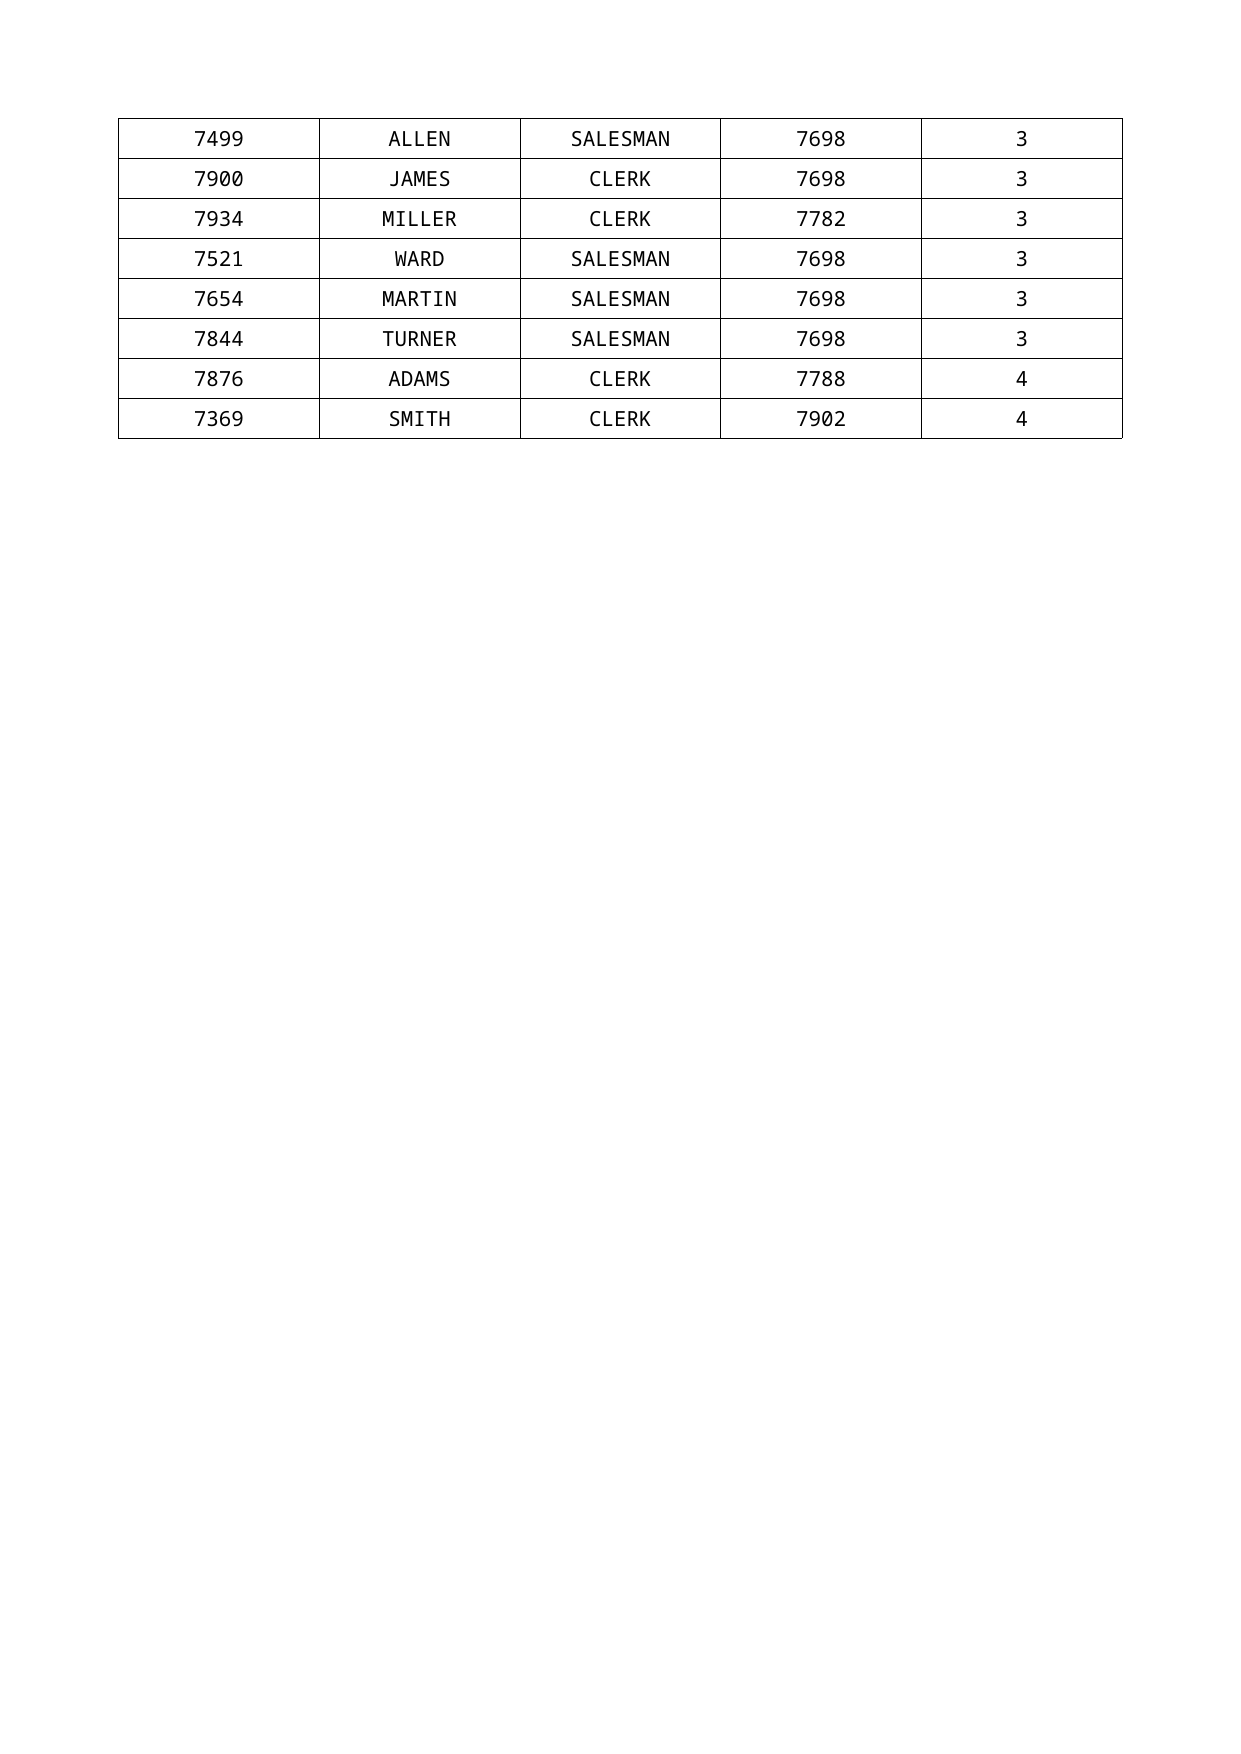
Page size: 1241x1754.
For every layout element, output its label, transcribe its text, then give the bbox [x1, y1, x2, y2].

table_cell 3 [922, 159, 1122, 198]
table_cell 7782 [721, 199, 921, 238]
table_cell JAMES [320, 159, 520, 198]
table_cell 7902 [721, 399, 921, 438]
table_cell 7499 [119, 119, 319, 158]
table_cell SALESMAN [521, 239, 720, 278]
table_cell 7788 [721, 359, 921, 398]
table_cell CLERK [521, 359, 720, 398]
table_cell 7698 [721, 319, 921, 358]
table_cell 7876 [119, 359, 319, 398]
table_cell TURNER [320, 319, 520, 358]
table_cell MARTIN [320, 279, 520, 318]
table_cell CLERK [521, 399, 720, 438]
table_cell MILLER [320, 199, 520, 238]
table_cell 7698 [721, 279, 921, 318]
table_cell SALESMAN [521, 319, 720, 358]
table_cell 7844 [119, 319, 319, 358]
table_cell 3 [922, 199, 1122, 238]
table_cell 4 [922, 399, 1122, 438]
table_cell 7369 [119, 399, 319, 438]
table_cell SMITH [320, 399, 520, 438]
table_cell SALESMAN [521, 119, 720, 158]
table_cell 7900 [119, 159, 319, 198]
table_cell ADAMS [320, 359, 520, 398]
table_cell 7698 [721, 119, 921, 158]
table_cell 3 [922, 119, 1122, 158]
table_cell 7698 [721, 239, 921, 278]
table_cell 7521 [119, 239, 319, 278]
table_cell 3 [922, 239, 1122, 278]
table_cell WARD [320, 239, 520, 278]
table_cell 3 [922, 319, 1122, 358]
table_cell CLERK [521, 159, 720, 198]
table_cell 7698 [721, 159, 921, 198]
table_cell CLERK [521, 199, 720, 238]
table_cell 7654 [119, 279, 319, 318]
table_cell ALLEN [320, 119, 520, 158]
table_cell SALESMAN [521, 279, 720, 318]
table_cell 3 [922, 279, 1122, 318]
table_cell 4 [922, 359, 1122, 398]
table_cell 7934 [119, 199, 319, 238]
